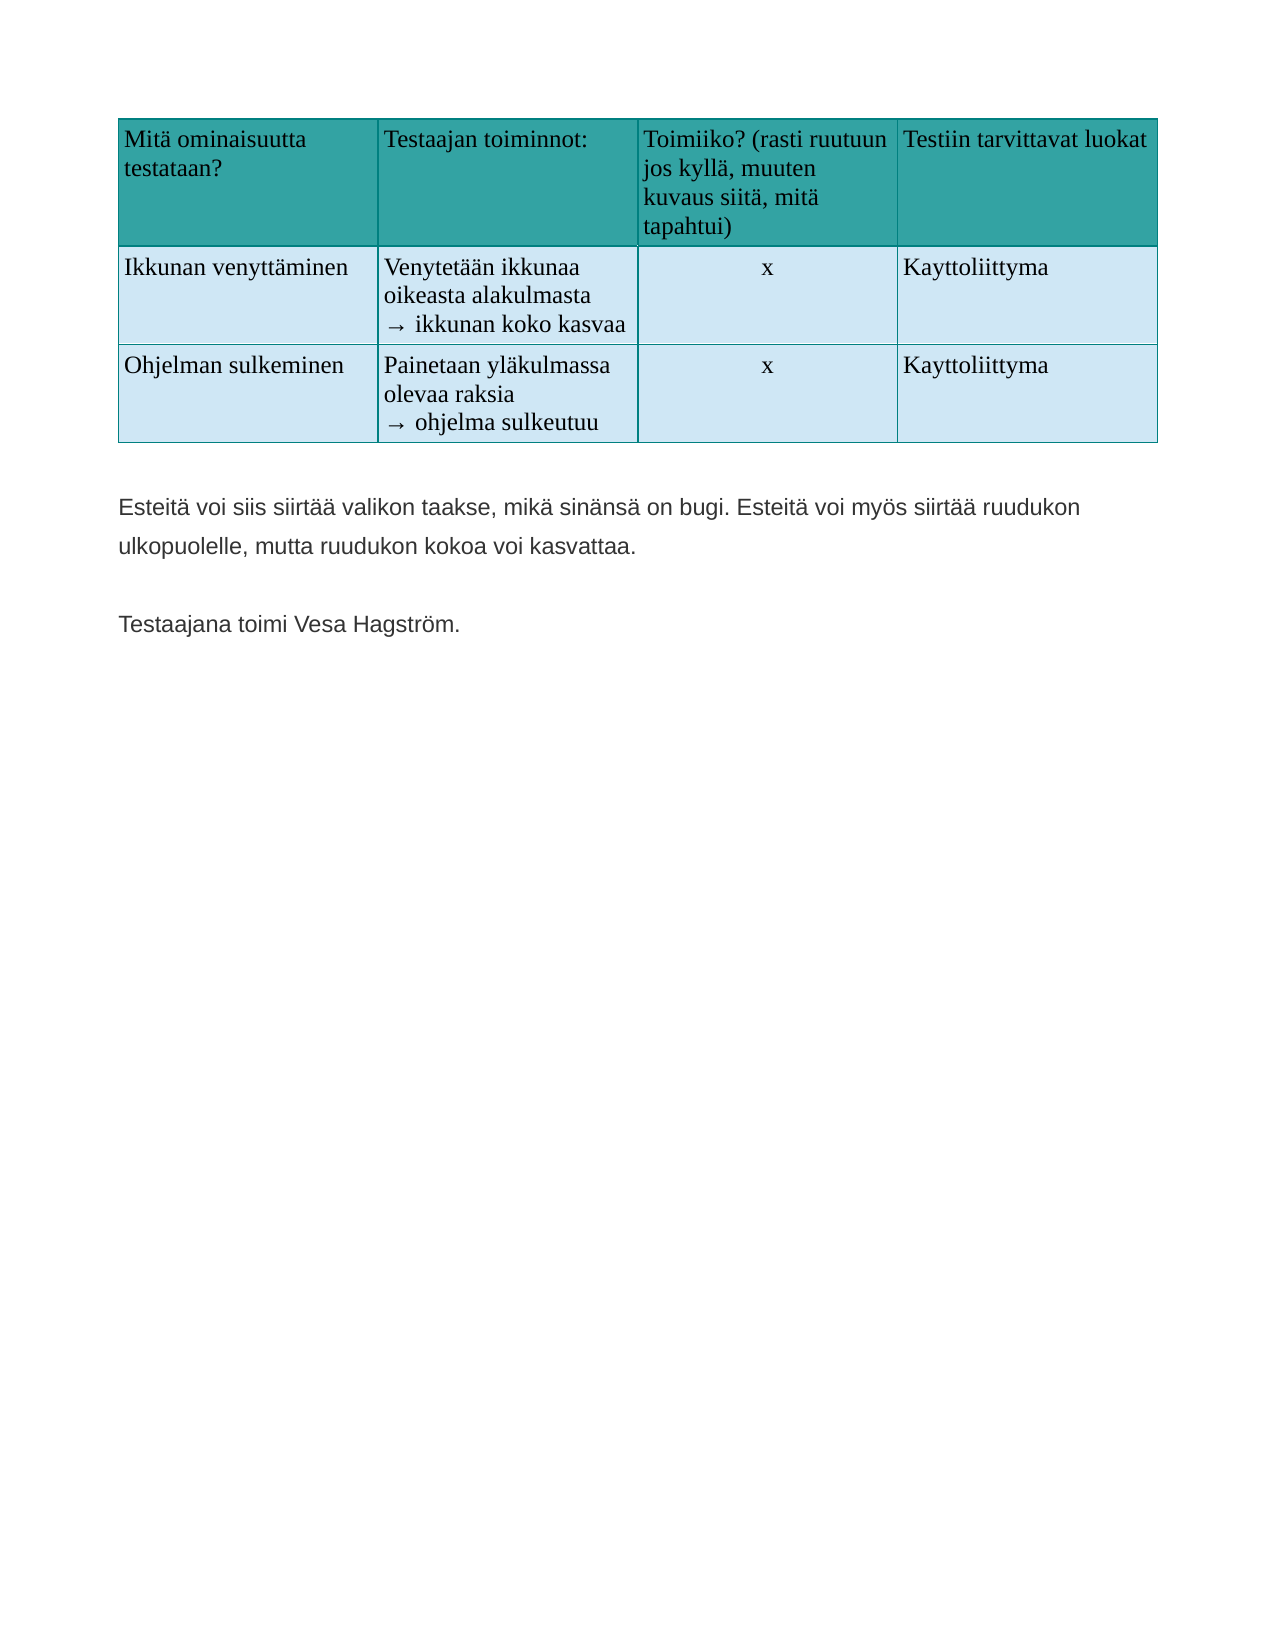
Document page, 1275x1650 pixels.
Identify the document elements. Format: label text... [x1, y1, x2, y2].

table_cell x [639, 345, 897, 442]
table_header Toimiiko? (rasti ruutuun jos kyllä, muuten kuvaus siitä, mitä tapahtui) [639, 120, 897, 245]
text Esteitä voi siis siirtää valikon taakse, mikä sinänsä on bugi. Esteitä voi myös siirtää ruudukon ulkopuolelle, mutta ruudukon kokoa voi kasvattaa. [118, 482, 1157, 560]
text Testaajana toimi Vesa Hagström. [118, 599, 1157, 638]
table_cell x [639, 247, 897, 343]
table_header Testiin tarvittavat luokat [898, 120, 1157, 245]
table_cell Kayttoliittyma [898, 247, 1157, 343]
table_header Testaajan toiminnot: [379, 120, 637, 245]
table_cell Ikkunan venyttäminen [119, 247, 377, 343]
table_cell Ohjelman sulkeminen [119, 345, 377, 442]
table_header Mitä ominaisuutta testataan? [119, 120, 377, 245]
table_cell Painetaan yläkulmassa olevaa raksia → ohjelma sulkeutuu [379, 345, 637, 442]
table_cell Kayttoliittyma [898, 345, 1157, 442]
table_cell Venytetään ikkunaa oikeasta alakulmasta → ikkunan koko kasvaa [379, 247, 637, 343]
